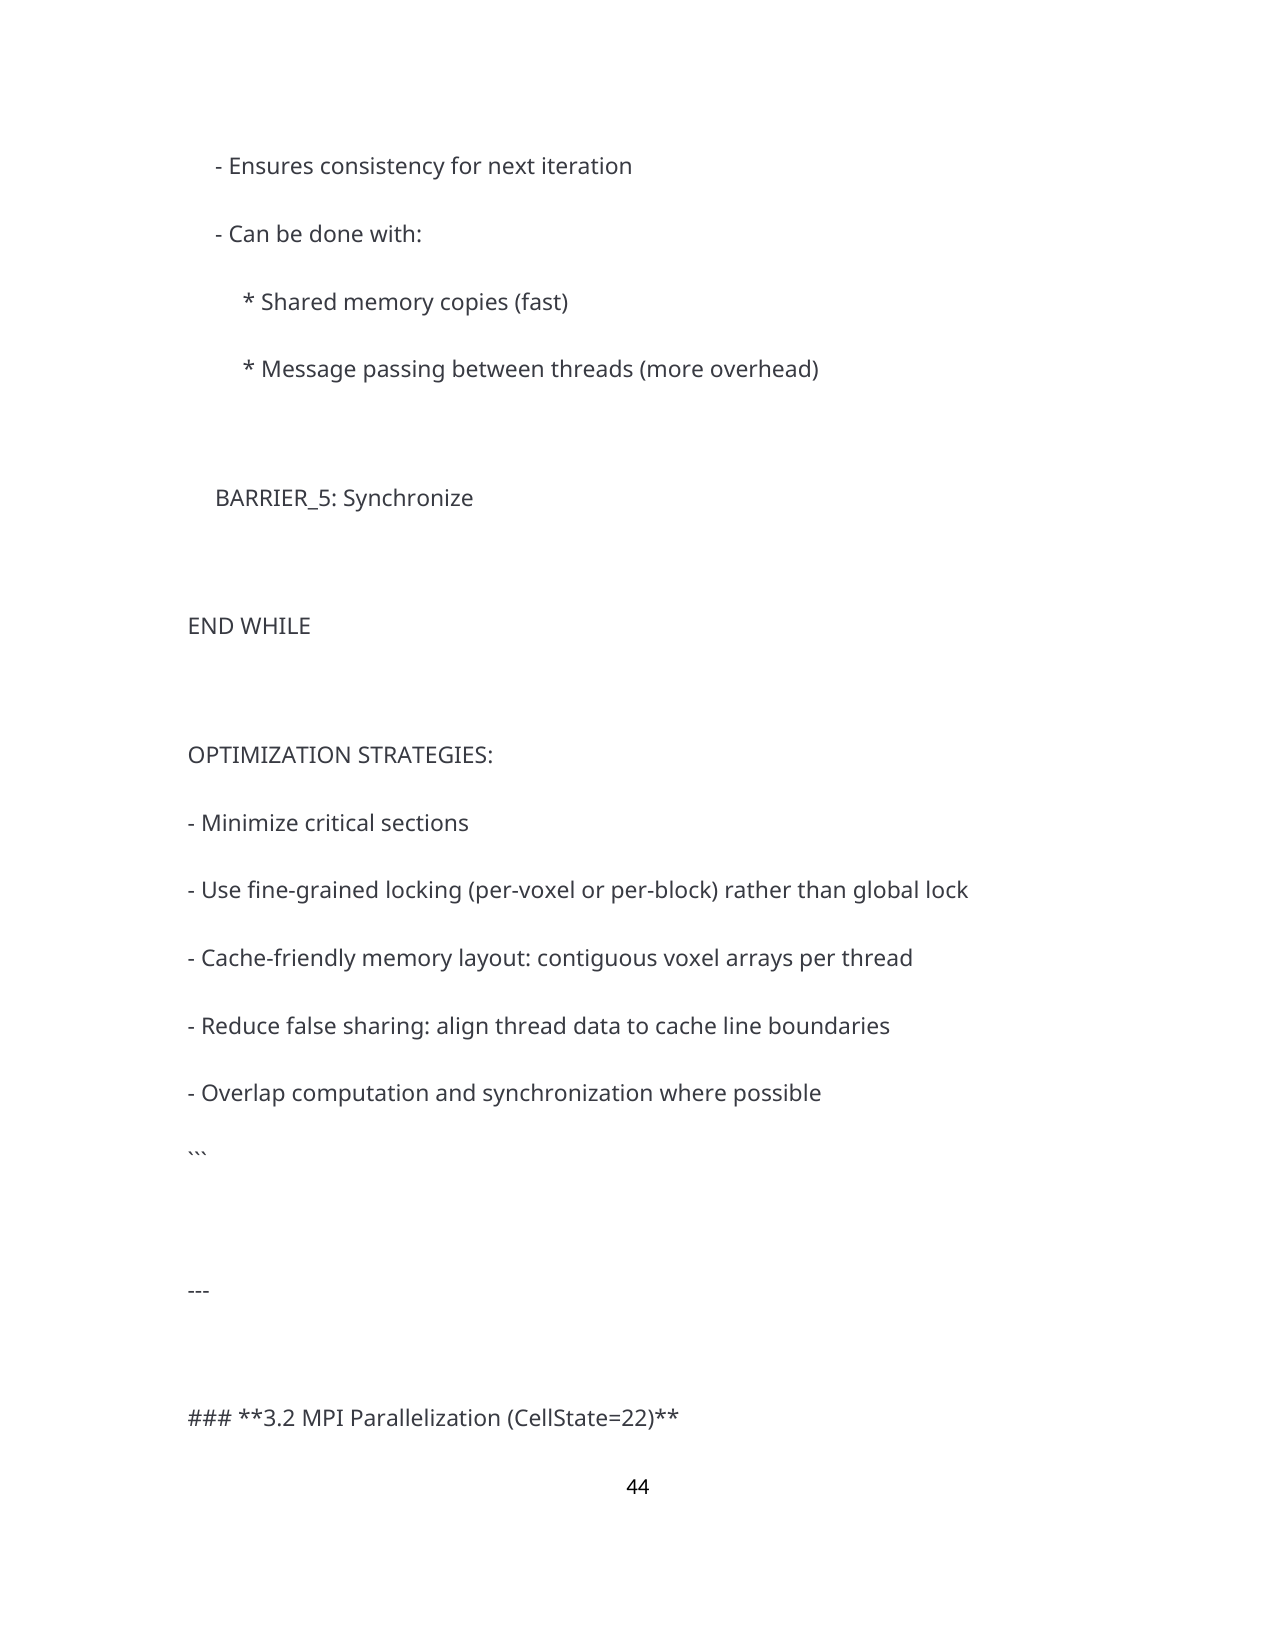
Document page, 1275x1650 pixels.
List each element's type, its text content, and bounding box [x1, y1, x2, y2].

text - Minimize critical sections [187, 806, 1087, 838]
text BARRIER_5: Synchronize [187, 482, 1087, 513]
text --- [187, 1273, 1087, 1305]
text OPTIMIZATION STRATEGIES: [187, 739, 1087, 770]
text ### **3.2 MPI Parallelization (CellState=22)** [187, 1402, 1087, 1433]
text - Use fine-grained locking (per-voxel or per-block) rather than global lock [187, 874, 1087, 905]
text * Message passing between threads (more overhead) [187, 353, 1087, 384]
text - Cache-friendly memory layout: contiguous voxel arrays per thread [187, 942, 1087, 973]
text - Overlap computation and synchronization where possible [187, 1077, 1087, 1108]
text END WHILE [187, 610, 1087, 641]
text ``` [187, 1145, 1087, 1176]
text - Can be done with: [187, 218, 1087, 249]
text - Ensures consistency for next iteration [187, 150, 1087, 181]
text - Reduce false sharing: align thread data to cache line boundaries [187, 1009, 1087, 1041]
text * Shared memory copies (fast) [187, 285, 1087, 317]
